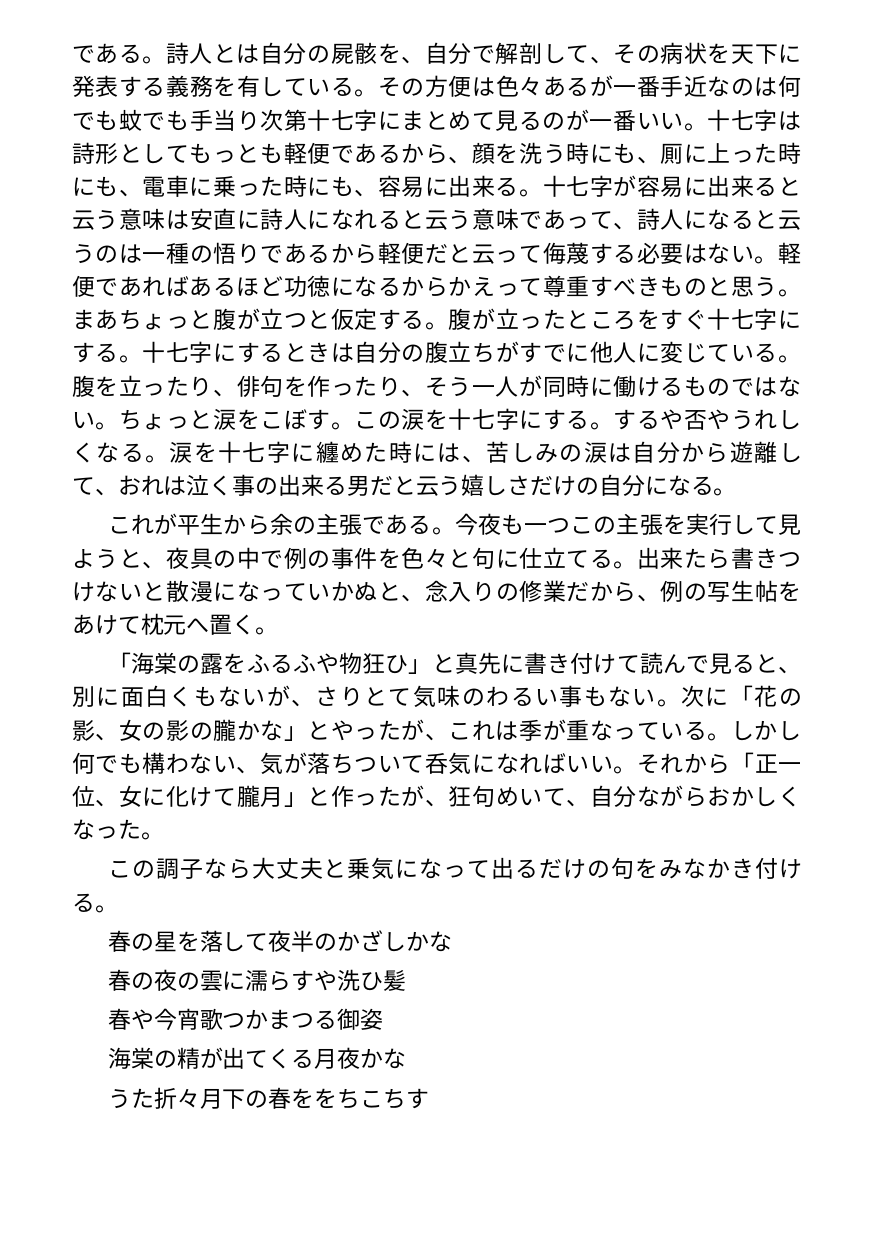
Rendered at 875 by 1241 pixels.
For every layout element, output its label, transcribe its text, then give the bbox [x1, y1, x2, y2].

text 「海棠の露をふるふや物狂ひ」と真先に書き付けて読んで見ると、別に面白くもないが、さりとて気味のわるい事もない。次に「花の影、女の影の朧かな」とやったが、これは季が重なっている。しかし何でも構わない、気が落ちついて呑気になればいい。それから「正一位、女に化けて朧月」と作ったが、狂句めいて、自分ながらおかしくなった。 [72, 646, 802, 845]
text 海棠の精が出てくる月夜かな [72, 1041, 802, 1074]
text うた折々月下の春ををちこちす [72, 1080, 802, 1114]
text 春の夜の雲に濡らすや洗ひ髪 [72, 963, 802, 996]
text 春の星を落して夜半のかざしかな [72, 924, 802, 957]
text この調子なら大丈夫と乗気になって出るだけの句をみなかき付ける。 [72, 851, 802, 918]
text これが平生から余の主張である。今夜も一つこの主張を実行して見ようと、夜具の中で例の事件を色々と句に仕立てる。出来たら書きつけないと散漫になっていかぬと、念入りの修業だから、例の写生帖をあけて枕元へ置く。 [72, 507, 802, 640]
text である。詩人とは自分の屍骸を、自分で解剖して、その病状を天下に発表する義務を有している。その方便は色々あるが一番手近なのは何でも蚊でも手当り次第十七字にまとめて見るのが一番いい。十七字は詩形としてもっとも軽便であるから、顔を洗う時にも、厠に上った時にも、電車に乗った時にも、容易に出来る。十七字が容易に出来ると云う意味は安直に詩人になれると云う意味であって、詩人になると云うのは一種の悟りであるから軽便だと云って侮蔑する必要はない。軽便であればあるほど功徳になるからかえって尊重すべきものと思う。まあちょっと腹が立つと仮定する。腹が立ったところをすぐ十七字にする。十七字にするときは自分の腹立ちがすでに他人に変じている。腹を立ったり、俳句を作ったり、そう一人が同時に働けるものではない。ちょっと涙をこぼす。この涙を十七字にする。するや否やうれしくなる。涙を十七字に纏めた時には、苦しみの涙は自分から遊離して、おれは泣く事の出来る男だと云う嬉しさだけの自分になる。 [72, 36, 802, 501]
text 春や今宵歌つかまつる御姿 [72, 1002, 802, 1035]
